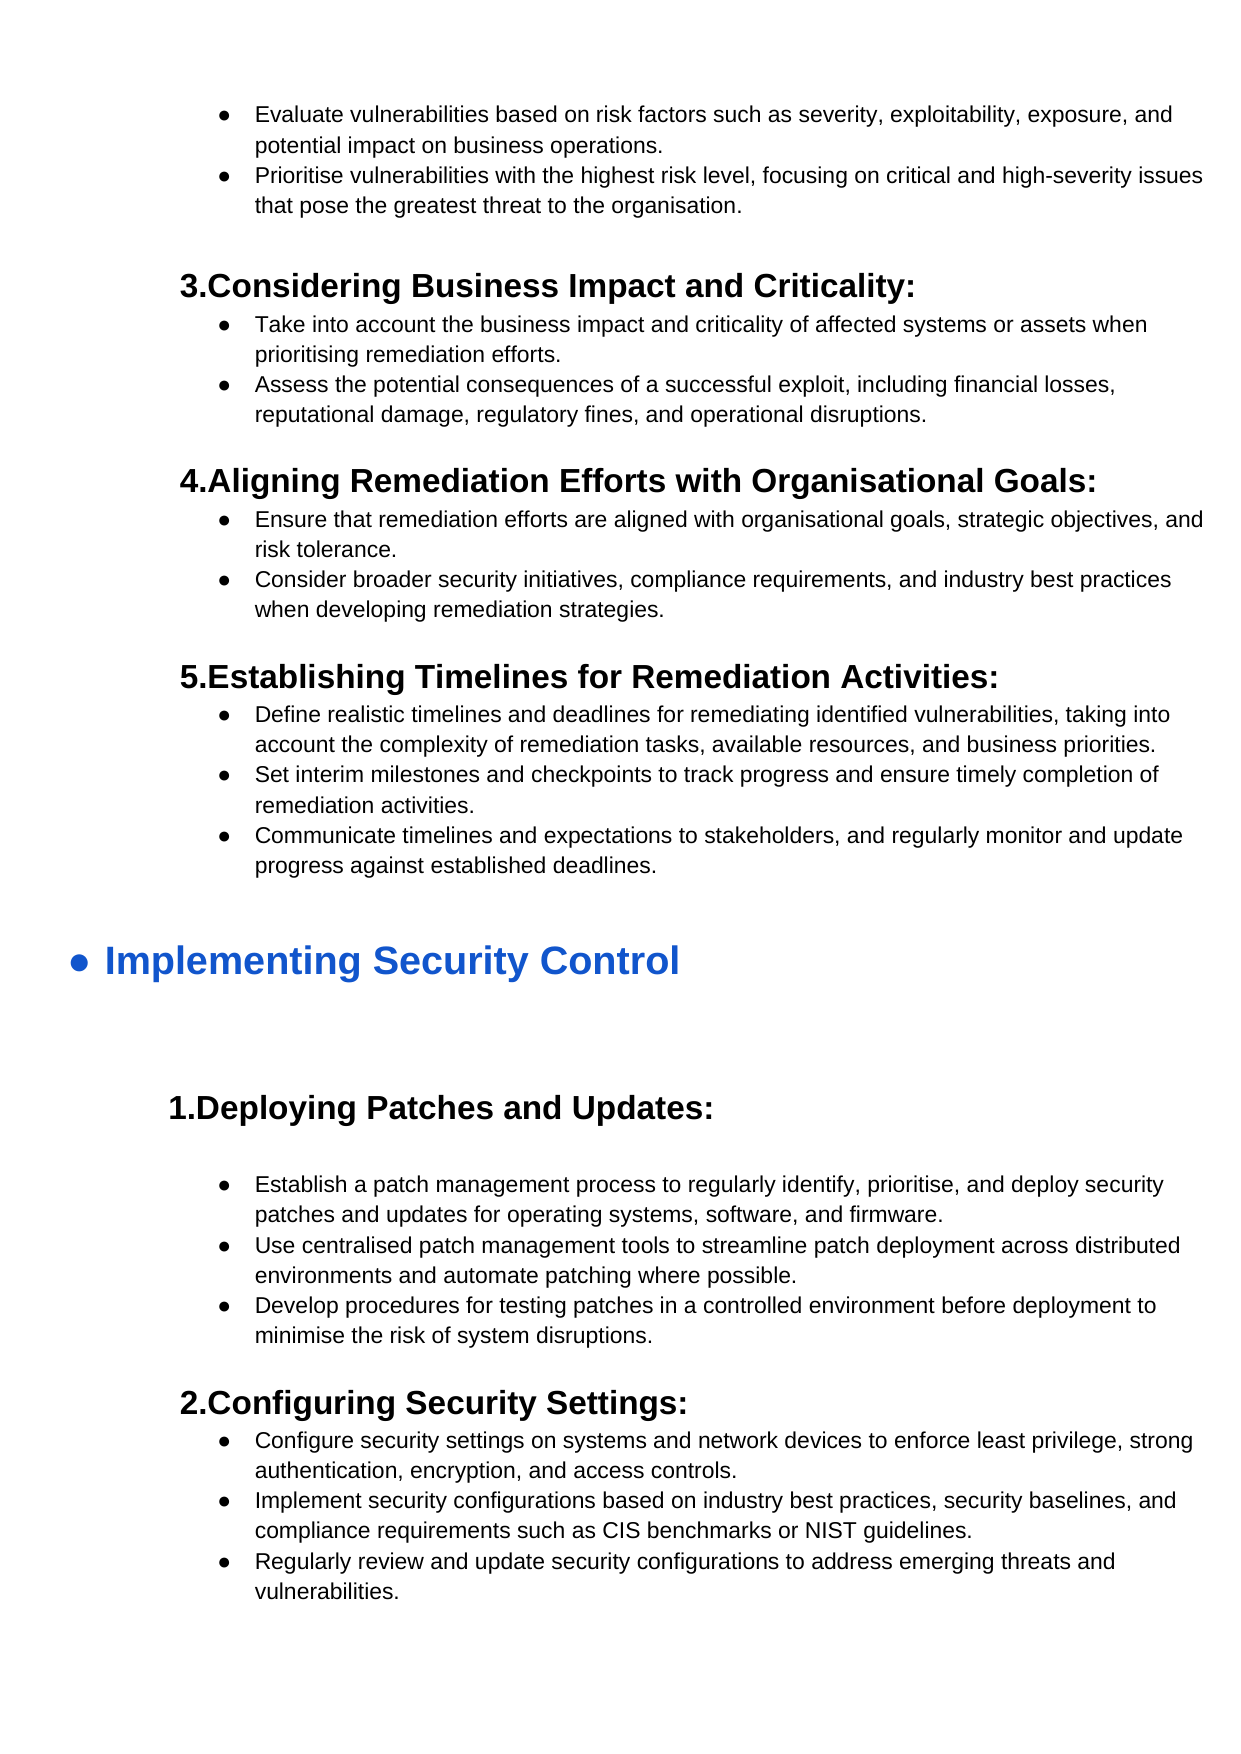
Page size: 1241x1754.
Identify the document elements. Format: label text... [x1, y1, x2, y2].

list Implement security configurations based on industry best practices, security baselines, and compliance requirements such as CIS benchmarks or NIST guidelines. [217, 1487, 1211, 1544]
text 4.Aligning Remediation Efforts with Organisational Goals: [179, 462, 1211, 500]
text 3.Considering Business Impact and Criticality: [179, 266, 1211, 305]
list Prioritise vulnerabilities with the highest risk level, focusing on critical and high-severity issues that pose the greatest threat to the organisation. [217, 162, 1211, 218]
list Configure security settings on systems and network devices to enforce least privilege, strong authentication, encryption, and access controls. [217, 1427, 1211, 1483]
list Define realistic timelines and deadlines for remediating identified vulnerabilities, taking into account the complexity of remediation tasks, available resources, and business priorities. [217, 701, 1211, 757]
list Assess the potential consequences of a successful exploit, including financial losses, reputational damage, regulatory fines, and operational disruptions. [217, 371, 1211, 427]
list Establish a patch management process to regularly identify, prioritise, and deploy security patches and updates for operating systems, software, and firmware. [217, 1171, 1211, 1228]
list Use centralised patch management tools to streamline patch deployment across distributed environments and automate patching where possible. [217, 1232, 1211, 1288]
list Take into account the business impact and criticality of affected systems or assets when prioritising remediation efforts. [217, 311, 1211, 367]
list Consider broader security initiatives, compliance requirements, and industry best practices when developing remediation strategies. [217, 566, 1211, 623]
subtitle Implementing Security Control [67, 937, 1211, 983]
list Regularly review and update security configurations to address emerging threats and vulnerabilities. [217, 1548, 1211, 1604]
list Develop procedures for testing patches in a controlled environment before deployment to minimise the risk of system disruptions. [217, 1292, 1211, 1349]
text 1.Deploying Patches and Updates: [29, 1088, 1211, 1127]
list Communicate timelines and expectations to stakeholders, and regularly monitor and update progress against established deadlines. [217, 822, 1211, 878]
text 5.Establishing Timelines for Remediation Activities: [179, 657, 1211, 695]
list Set interim milestones and checkpoints to track progress and ensure timely completion of remediation activities. [217, 761, 1211, 818]
list Ensure that remediation efforts are aligned with organisational goals, strategic objectives, and risk tolerance. [217, 506, 1211, 562]
text 2.Configuring Security Settings: [179, 1383, 1211, 1421]
list Evaluate vulnerabilities based on risk factors such as severity, exploitability, exposure, and potential impact on business operations. [217, 101, 1211, 158]
